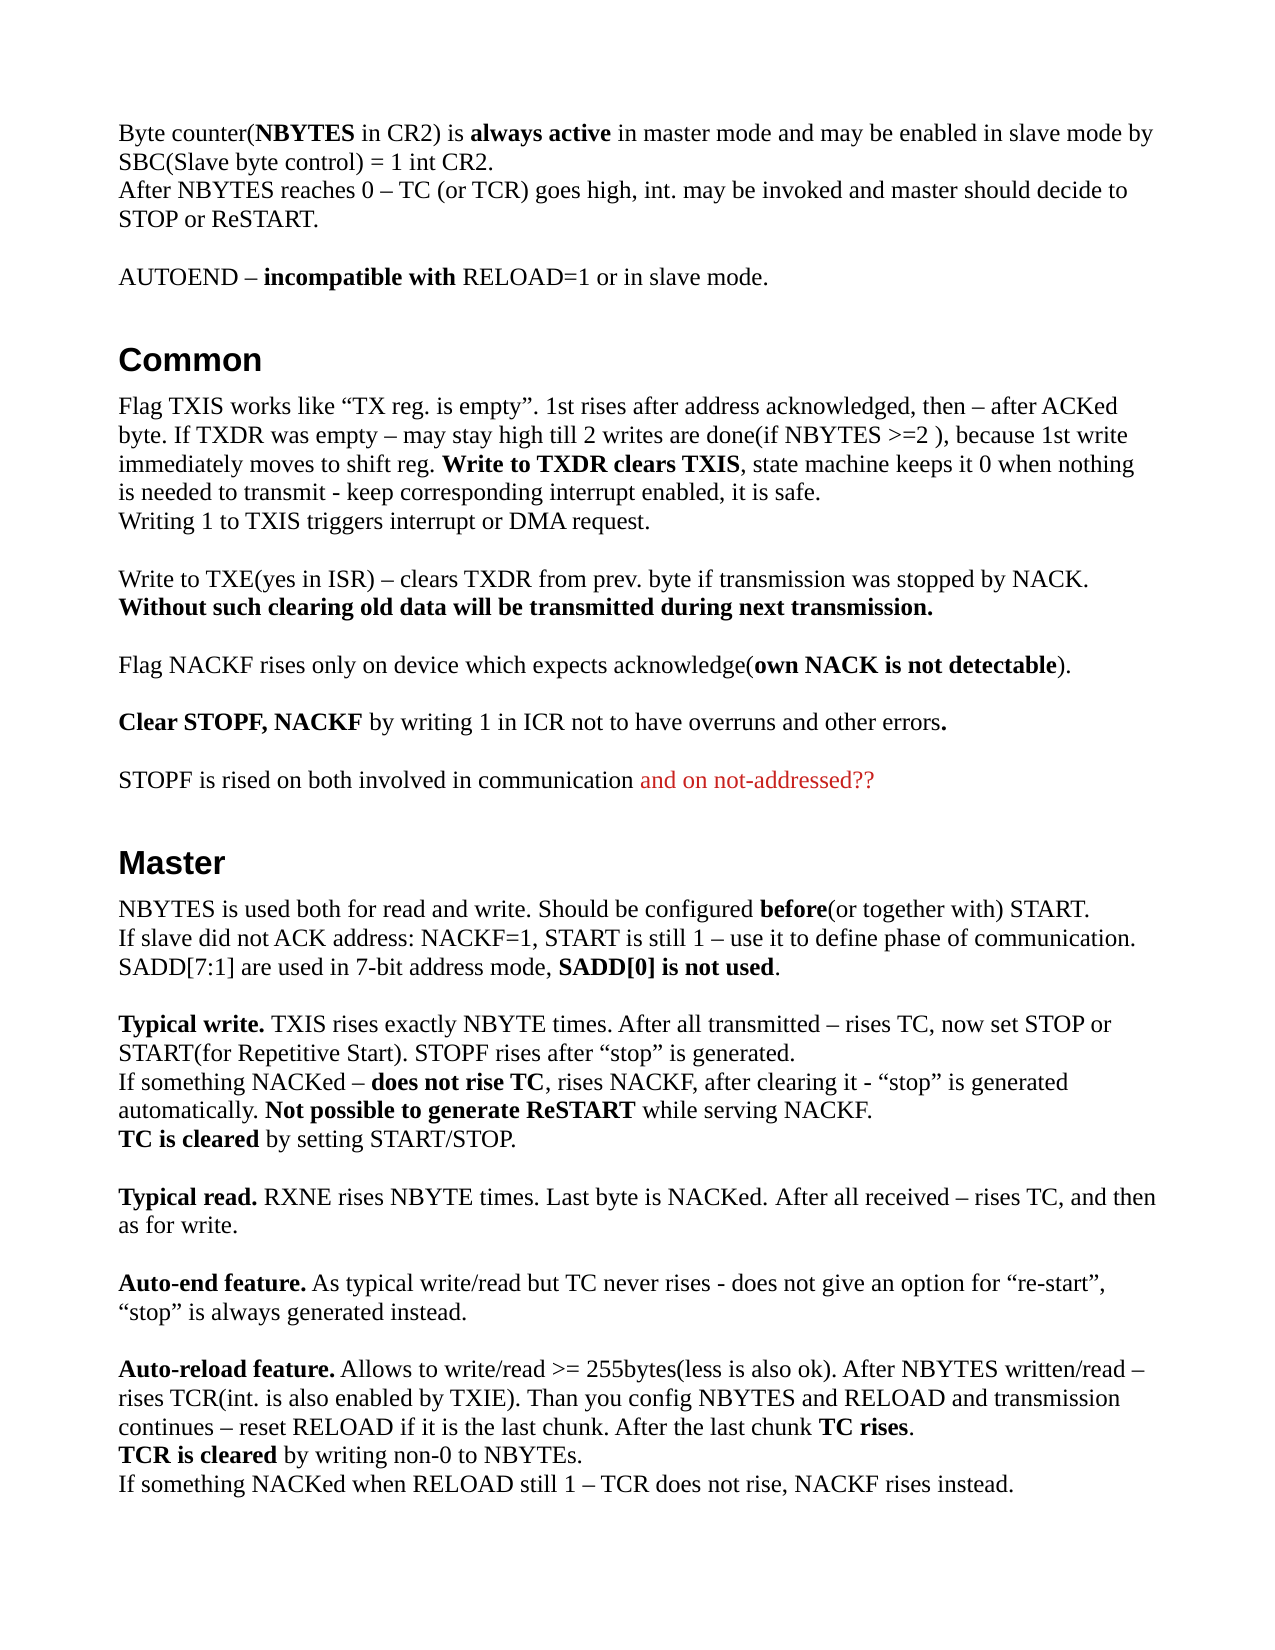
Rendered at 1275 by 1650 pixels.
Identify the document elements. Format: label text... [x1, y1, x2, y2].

text If slave did not ACK address: NACKF=1, START is still 1 – use it to define phase of communication. [118, 923, 1157, 952]
text Typical write. TXIS rises exactly NBYTE times. After all transmitted – rises TC, now set STOP or START(for Repetitive Start). STOPF rises after “stop” is generated. [118, 1009, 1157, 1067]
text STOPF is rised on both involved in communication and on not-addressed?? [118, 765, 1157, 794]
text Flag NACKF rises only on device which expects acknowledge(own NACK is not detectable). [118, 650, 1157, 679]
text Write to TXE(yes in ISR) – clears TXDR from prev. byte if transmission was stopped by NACK. Without such clearing old data will be transmitted during next transmission. [118, 564, 1157, 621]
text After NBYTES reaches 0 – TC (or TCR) goes high, int. may be invoked and master should decide to STOP or ReSTART. [118, 176, 1157, 233]
text Auto-end feature. As typical write/read but TC never rises - does not give an option for “re-start”, “stop” is always generated instead. [118, 1268, 1157, 1325]
text Byte counter(NBYTES in CR2) is always active in master mode and may be enabled in slave mode by SBC(Slave byte control) = 1 int CR2. [118, 118, 1157, 176]
text Flag TXIS works like “TX reg. is empty”. 1st rises after address acknowledged, then – after ACKed byte. If TXDR was empty – may stay high till 2 writes are done(if NBYTES >=2 ), because 1st write immediately moves to shift reg. Write to TXDR clears TXIS, state machine keeps it 0 when nothing is needed to transmit - keep corresponding interrupt enabled, it is safe. [118, 391, 1157, 506]
subtitle Common [118, 340, 1157, 379]
text Writing 1 to TXIS triggers interrupt or DMA request. [118, 506, 1157, 535]
text TCR is cleared by writing non-0 to NBYTEs. [118, 1440, 1157, 1469]
subtitle Master [118, 843, 1157, 882]
text Auto-reload feature. Allows to write/read >= 255bytes(less is also ok). After NBYTES written/read – rises TCR(int. is also enabled by TXIE). Than you config NBYTES and RELOAD and transmission continues – reset RELOAD if it is the last chunk. After the last chunk TC rises. [118, 1354, 1157, 1440]
text AUTOEND – incompatible with RELOAD=1 or in slave mode. [118, 262, 1157, 291]
text Clear STOPF, NACKF by writing 1 in ICR not to have overruns and other errors. [118, 707, 1157, 736]
text Typical read. RXNE rises NBYTE times. Last byte is NACKed. After all received – rises TC, and then as for write. [118, 1182, 1157, 1239]
text SADD[7:1] are used in 7-bit address mode, SADD[0] is not used. [118, 952, 1157, 980]
text If something NACKed when RELOAD still 1 – TCR does not rise, NACKF rises instead. [118, 1469, 1157, 1498]
text TC is cleared by setting START/STOP. [118, 1124, 1157, 1153]
text If something NACKed – does not rise TC, rises NACKF, after clearing it - “stop” is generated automatically. Not possible to generate ReSTART while serving NACKF. [118, 1067, 1157, 1124]
text NBYTES is used both for read and write. Should be configured before(or together with) START. [118, 894, 1157, 923]
